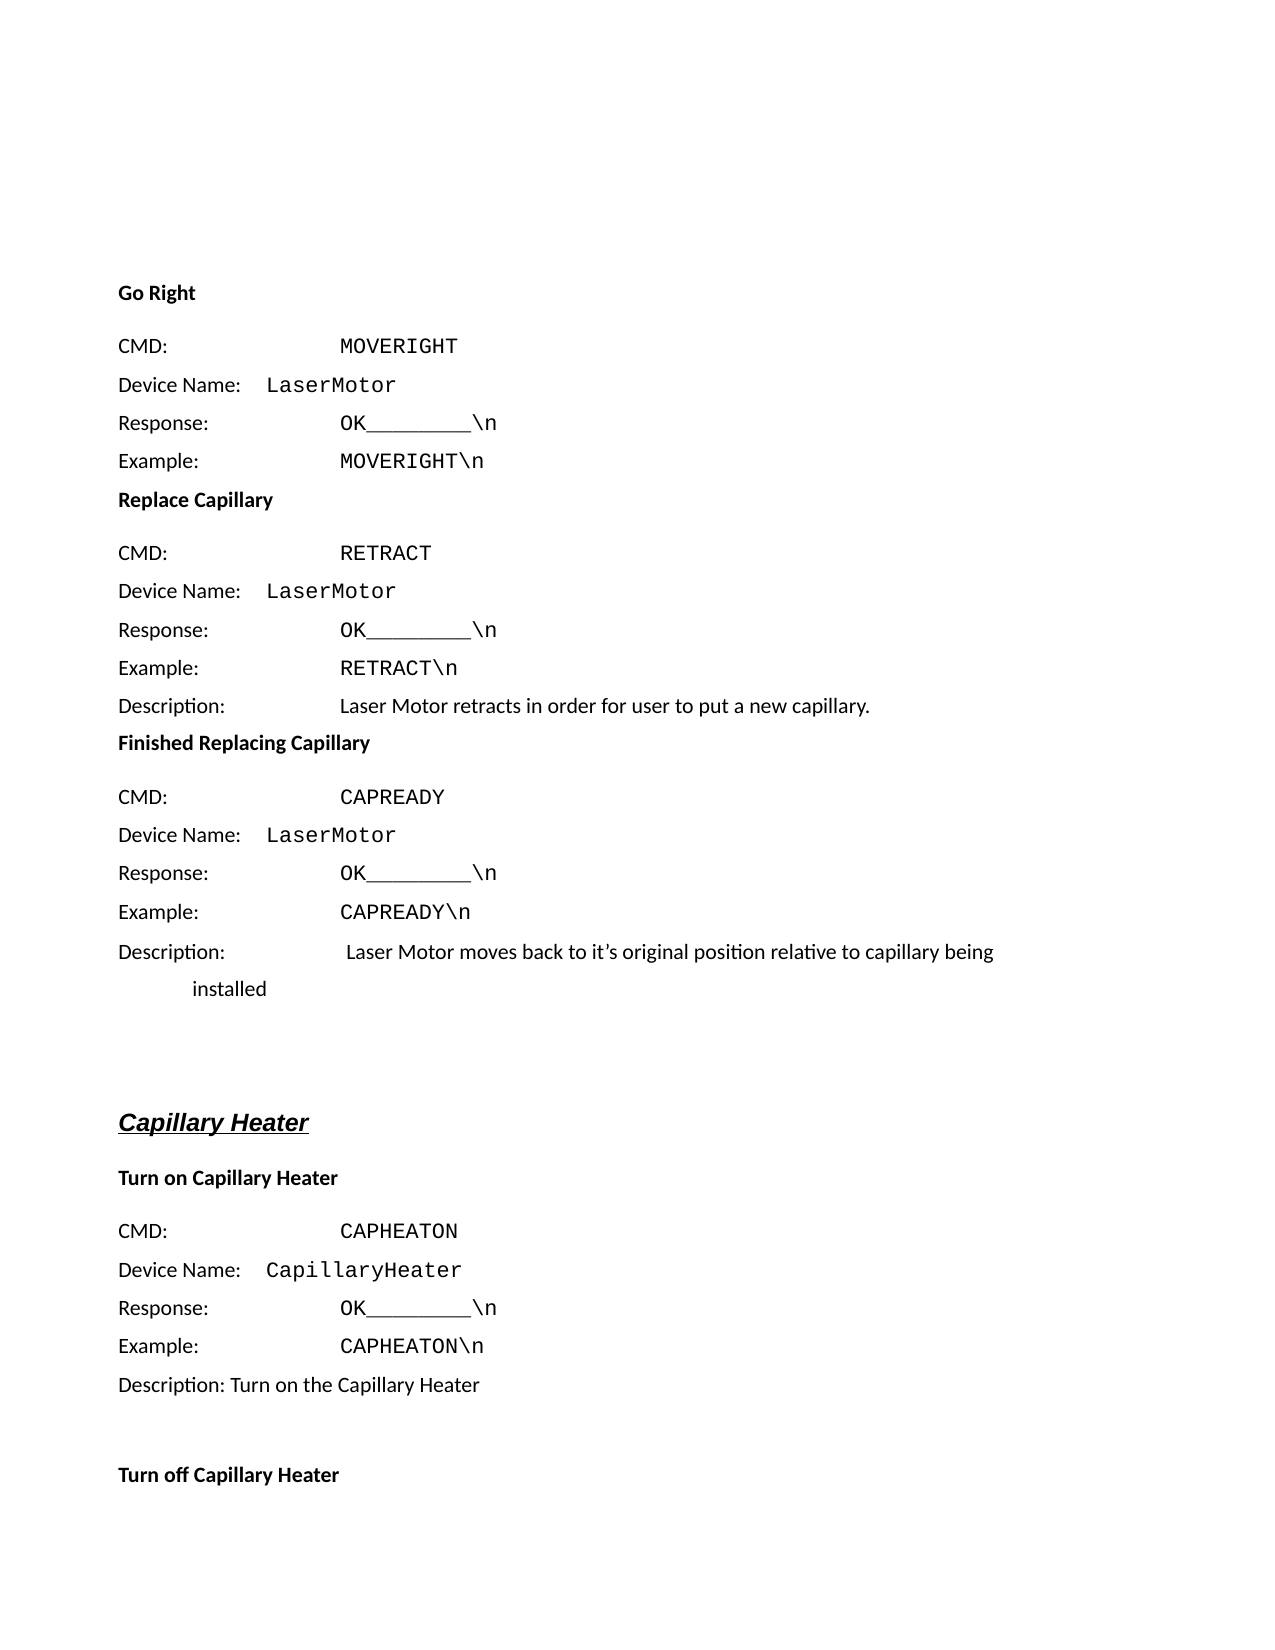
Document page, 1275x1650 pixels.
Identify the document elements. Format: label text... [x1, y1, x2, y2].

text Response: OK________\n [118, 859, 1157, 887]
text Device Name: CapillaryHeater [118, 1256, 1157, 1283]
text Example: RETRACT\n [118, 654, 1157, 682]
text Turn off Capillary Heater [118, 1462, 1157, 1488]
text Replace Capillary [118, 486, 1157, 513]
text Example: MOVERIGHT\n [118, 448, 1157, 475]
text CMD: CAPHEATON [118, 1217, 1157, 1245]
text CMD: MOVERIGHT [118, 333, 1157, 360]
text Example: CAPREADY\n [118, 898, 1157, 926]
text Turn on Capillary Heater [118, 1164, 1157, 1191]
text Description: Laser Motor retracts in order for user to put a new capillary. [118, 693, 1157, 719]
text Description: Laser Motor moves back to it’s original position relative to capillary being installed [118, 936, 1157, 1002]
text Capillary Heater [118, 1108, 1157, 1136]
text CMD: RETRACT [118, 539, 1157, 567]
text CMD: CAPREADY [118, 783, 1157, 811]
text Response: OK________\n [118, 616, 1157, 644]
text Response: OK________\n [118, 1294, 1157, 1322]
text Response: OK________\n [118, 409, 1157, 437]
text Example: CAPHEATON\n [118, 1332, 1157, 1360]
text Device Name: LaserMotor [118, 821, 1157, 849]
text Go Right [118, 279, 1157, 306]
text Device Name: LaserMotor [118, 371, 1157, 399]
text Finished Replacing Capillary [118, 729, 1157, 756]
text Device Name: LaserMotor [118, 578, 1157, 606]
text Description: Turn on the Capillary Heater [118, 1371, 1157, 1397]
